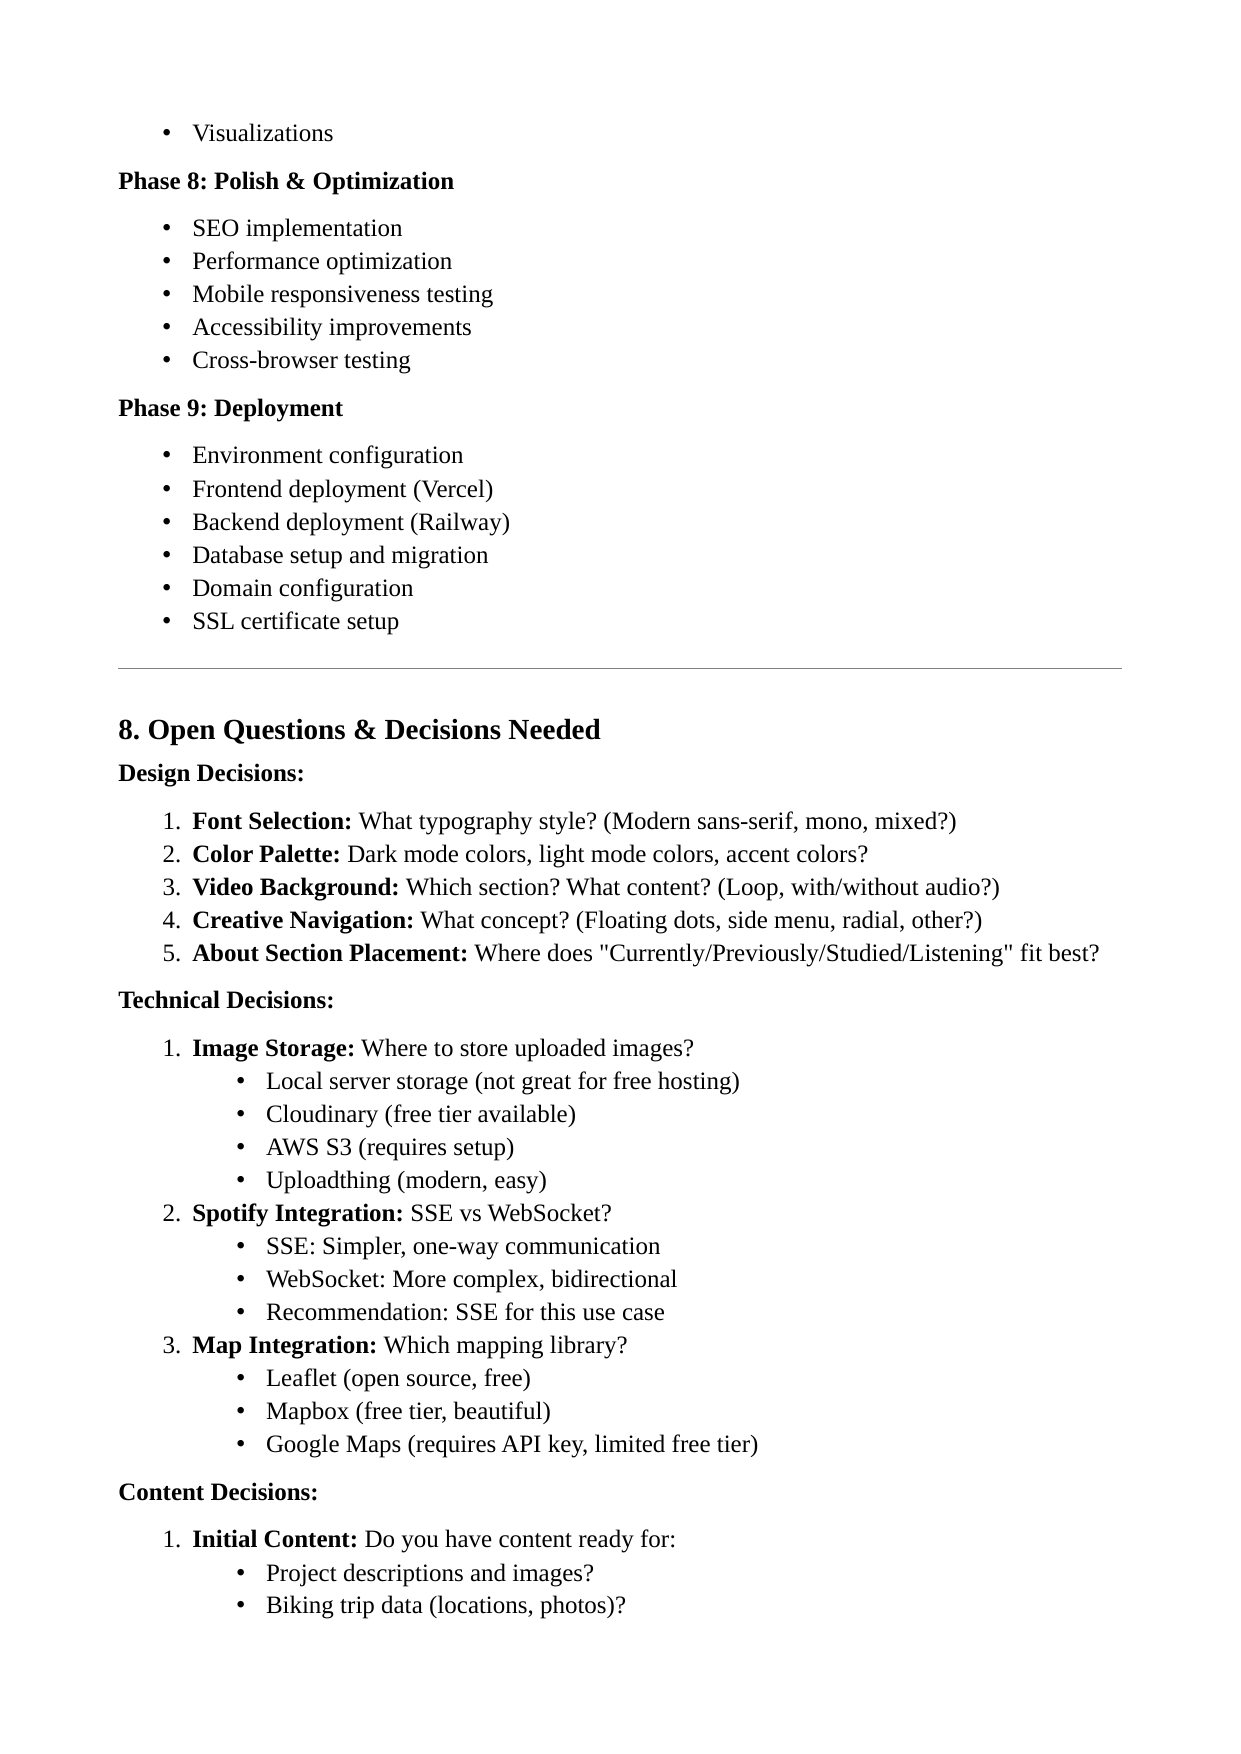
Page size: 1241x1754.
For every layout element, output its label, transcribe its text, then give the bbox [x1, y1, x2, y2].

text Technical Decisions: [118, 986, 1122, 1014]
list Spotify Integration: SSE vs WebSocket? [162, 1198, 1122, 1227]
list Domain configuration [162, 573, 1122, 601]
list Backend deployment (Railway) [162, 507, 1122, 535]
list Mobile responsiveness testing [162, 279, 1122, 308]
list Biking trip data (locations, photos)? [236, 1591, 1122, 1619]
list Font Selection: What typography style? (Modern sans-serif, mono, mixed?) [162, 806, 1122, 834]
list Google Maps (requires API key, limited free tier) [236, 1429, 1122, 1458]
list Visualizations [162, 118, 1122, 147]
subtitle 8. Open Questions & Decisions Needed [118, 712, 1122, 746]
list About Section Placement: Where does "Currently/Previously/Studied/Listening" fit best? [162, 938, 1122, 967]
list Mapbox (free tier, beautiful) [236, 1396, 1122, 1425]
list Video Background: Which section? What content? (Loop, with/without audio?) [162, 872, 1122, 901]
list Local server storage (not great for free hosting) [236, 1066, 1122, 1095]
list Recommendation: SSE for this use case [236, 1297, 1122, 1326]
list Image Storage: Where to store uploaded images? [162, 1033, 1122, 1062]
list Uploadthing (modern, easy) [236, 1165, 1122, 1194]
list AWS S3 (requires setup) [236, 1132, 1122, 1161]
text Phase 9: Deployment [118, 393, 1122, 422]
list Accessibility improvements [162, 312, 1122, 341]
list Creative Navigation: What concept? (Floating dots, side menu, radial, other?) [162, 905, 1122, 934]
list Color Palette: Dark mode colors, light mode colors, accent colors? [162, 839, 1122, 868]
list SSL certificate setup [162, 606, 1122, 634]
list Database setup and migration [162, 540, 1122, 568]
list Initial Content: Do you have content ready for: [162, 1524, 1122, 1553]
text Phase 8: Polish & Optimization [118, 166, 1122, 194]
list Cloudinary (free tier available) [236, 1099, 1122, 1128]
text Content Decisions: [118, 1477, 1122, 1506]
list Project descriptions and images? [236, 1558, 1122, 1586]
text Design Decisions: [118, 758, 1122, 787]
list Cross-browser testing [162, 345, 1122, 374]
list Environment configuration [162, 441, 1122, 469]
list SSE: Simpler, one-way communication [236, 1231, 1122, 1260]
list WebSocket: More complex, bidirectional [236, 1264, 1122, 1293]
list Frontend deployment (Vercel) [162, 474, 1122, 502]
list SEO implementation [162, 213, 1122, 242]
list Map Integration: Which mapping library? [162, 1330, 1122, 1359]
list Performance optimization [162, 246, 1122, 275]
list Leaflet (open source, free) [236, 1363, 1122, 1392]
